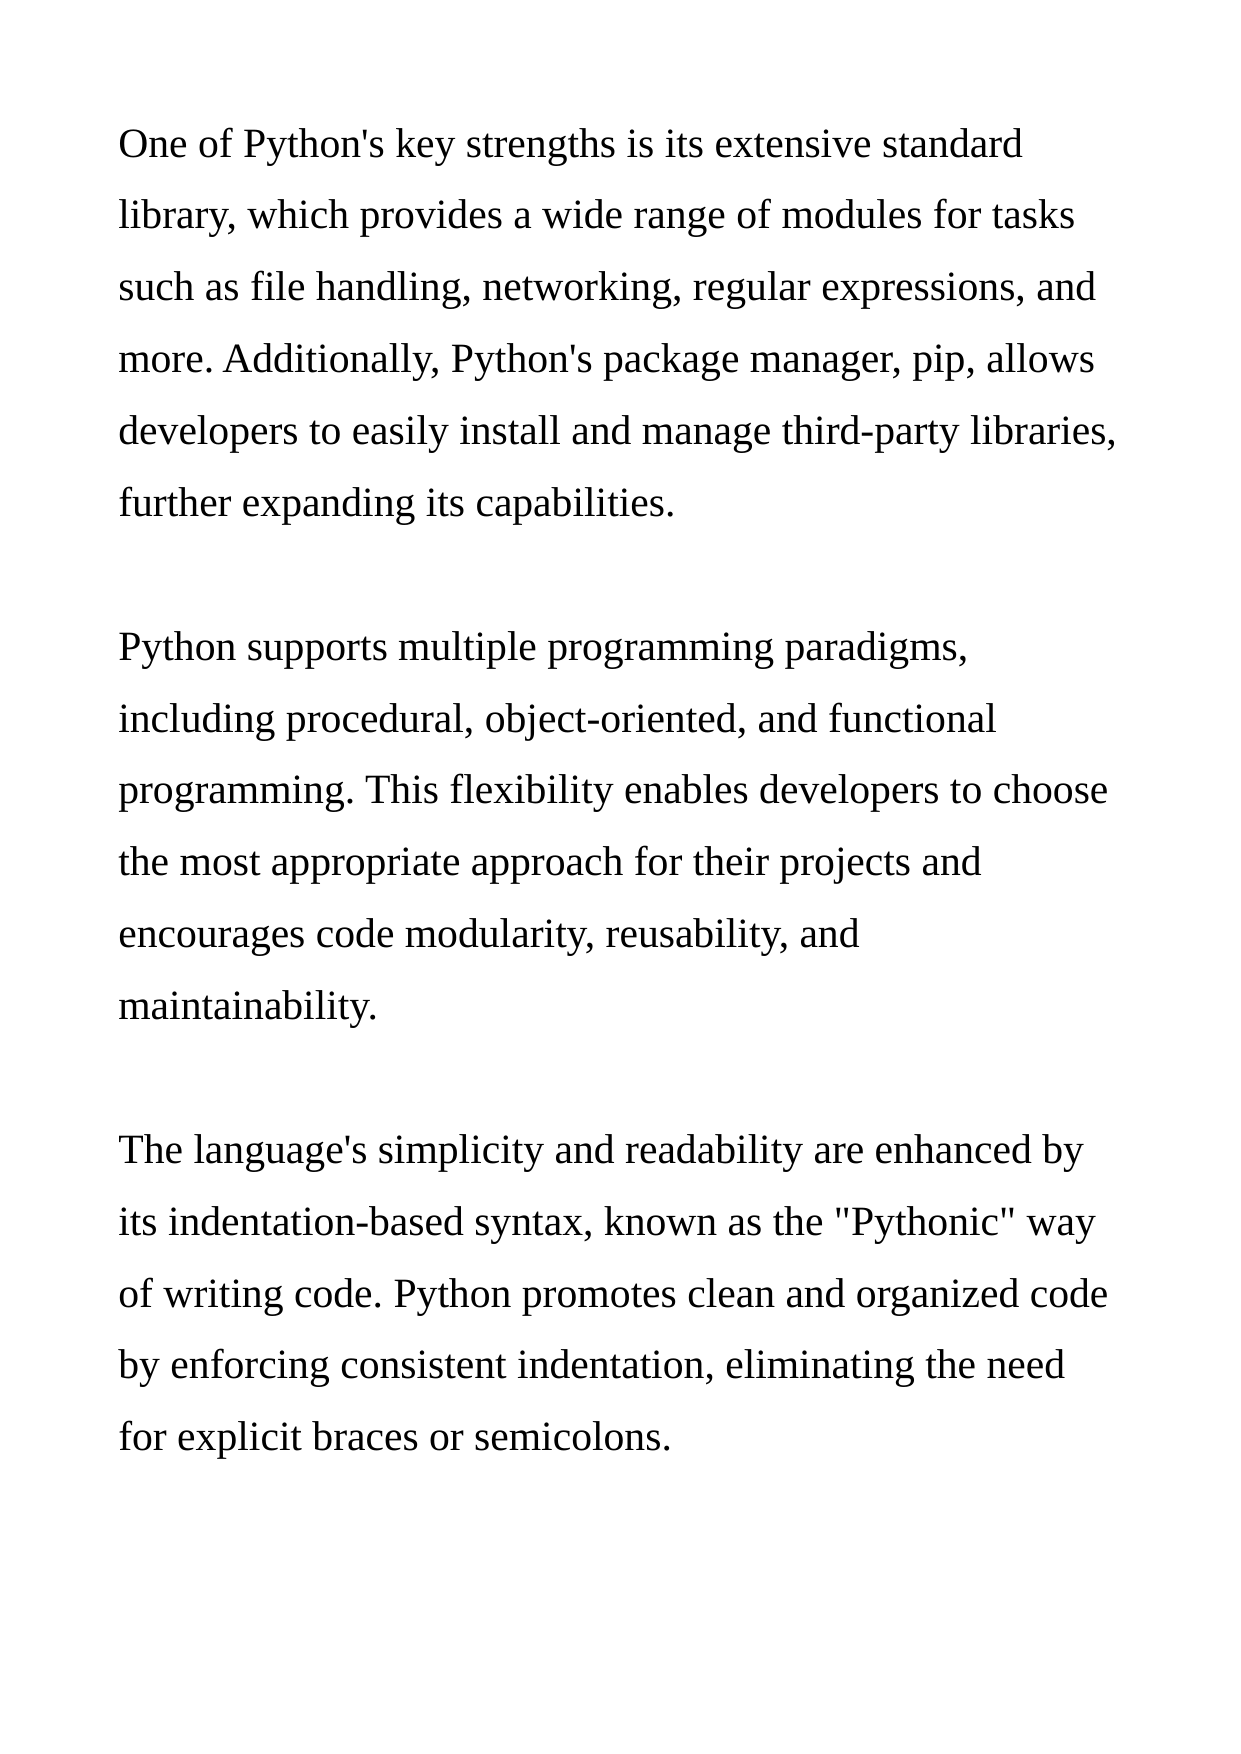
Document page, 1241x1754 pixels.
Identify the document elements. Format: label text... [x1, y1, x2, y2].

text Python supports multiple programming paradigms, including procedural, object-oriented, and functional programming. This flexibility enables developers to choose the most appropriate approach for their projects and encourages code modularity, reusability, and maintainability. [118, 621, 1122, 1028]
text The language's simplicity and readability are enhanced by its indentation-based syntax, known as the "Pythonic" way of writing code. Python promotes clean and organized code by enforcing consistent indentation, eliminating the need for explicit braces or semicolons. [118, 1124, 1122, 1460]
text One of Python's key strengths is its extensive standard library, which provides a wide range of modules for tasks such as file handling, networking, regular expressions, and more. Additionally, Python's package manager, pip, allows developers to easily install and manage third-party libraries, further expanding its capabilities. [118, 118, 1122, 525]
